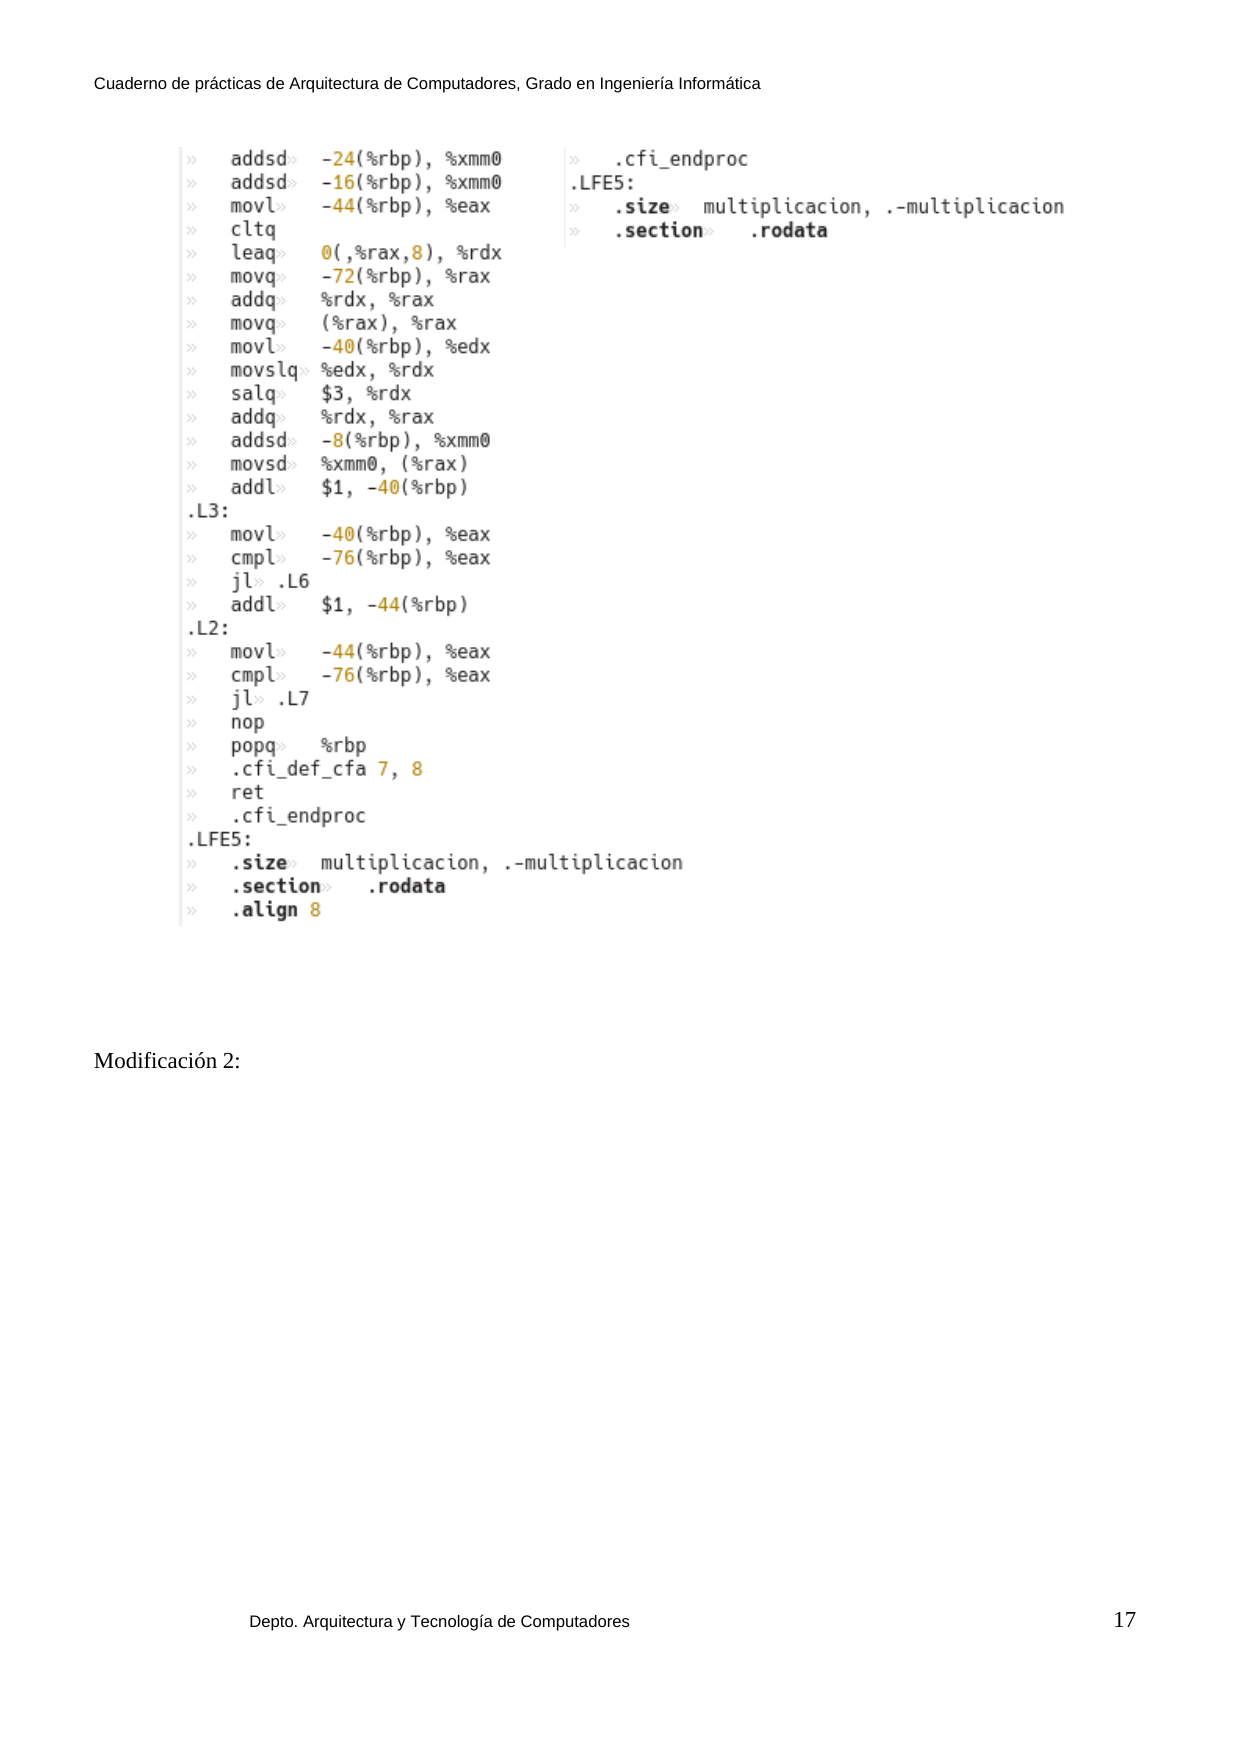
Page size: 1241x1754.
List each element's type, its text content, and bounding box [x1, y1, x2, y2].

picture [178, 147, 1075, 926]
text Modificación 2: [94, 1047, 1136, 1073]
